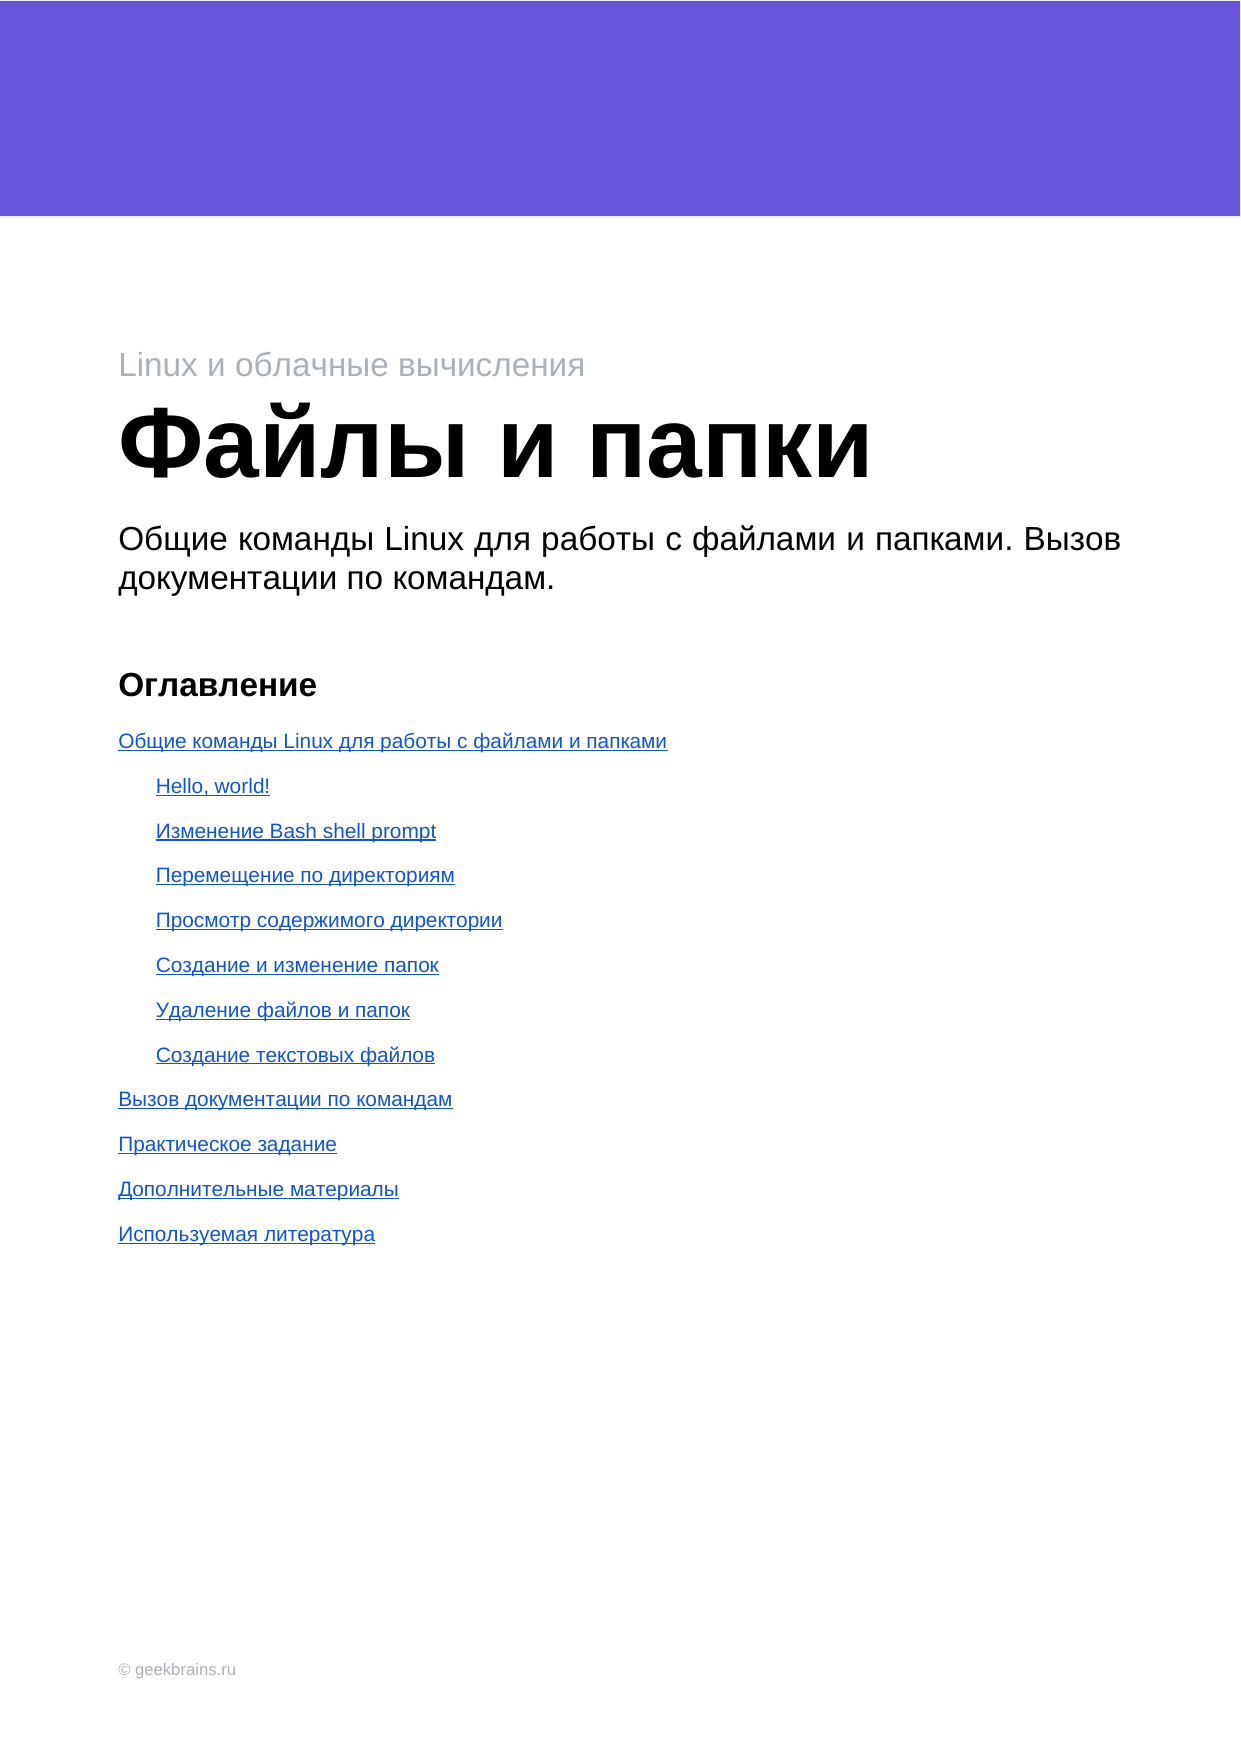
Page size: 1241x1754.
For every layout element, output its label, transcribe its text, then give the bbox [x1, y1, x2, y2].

text Hello, world! [156, 774, 1122, 798]
text Используемая литература [118, 1222, 1122, 1246]
text Дополнительные материалы [118, 1177, 1122, 1201]
text Общие команды Linux для работы с файлами и папками [118, 729, 1122, 753]
text Просмотр содержимого директории [156, 908, 1122, 932]
text Создание и изменение папок [156, 953, 1122, 977]
text Оглавление [118, 665, 1122, 703]
text Изменение Bash shell prompt [156, 818, 1122, 842]
text Удаление файлов и папок [156, 998, 1122, 1022]
text Создание текстовых файлов [156, 1042, 1122, 1066]
subtitle Общие команды Linux для работы с файлами и папками. Вызов документации по командам. [118, 519, 1122, 596]
text Вызов документации по командам [118, 1087, 1122, 1111]
title Файлы и папки [118, 383, 1122, 498]
text Практическое задание [118, 1132, 1122, 1156]
text Перемещение по директориям [156, 863, 1122, 887]
